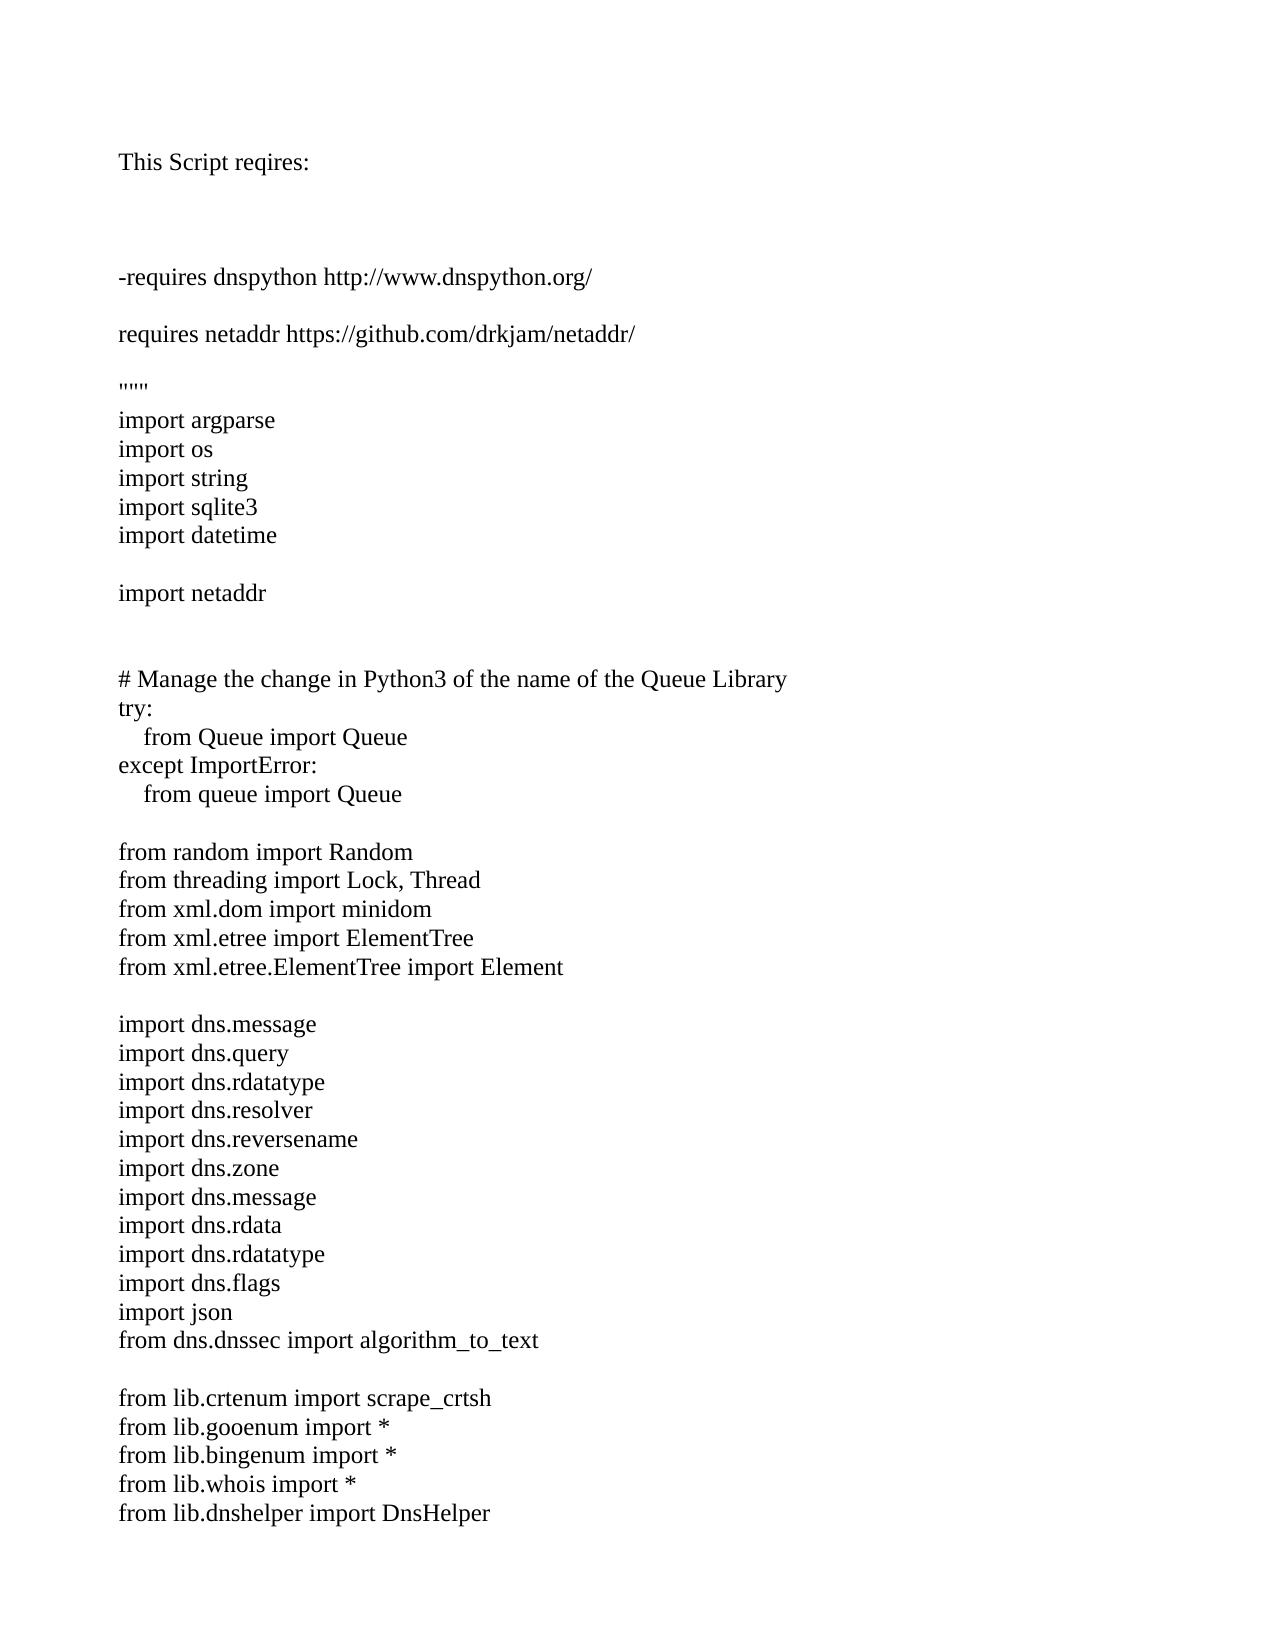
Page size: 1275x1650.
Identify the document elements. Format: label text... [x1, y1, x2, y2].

text """ [118, 377, 1157, 406]
text from xml.dom import minidom [118, 894, 1157, 923]
text from lib.gooenum import * [118, 1412, 1157, 1441]
text import dns.message [118, 1009, 1157, 1038]
text requires netaddr https://github.com/drkjam/netaddr/ [118, 319, 1157, 348]
text from threading import Lock, Thread [118, 866, 1157, 894]
text import netaddr [118, 578, 1157, 607]
text import dns.rdata [118, 1211, 1157, 1239]
text import dns.rdatatype [118, 1067, 1157, 1096]
text import sqlite3 [118, 492, 1157, 521]
text import os [118, 434, 1157, 463]
text try: [118, 693, 1157, 722]
text import dns.flags [118, 1268, 1157, 1297]
text from lib.whois import * [118, 1469, 1157, 1498]
text import dns.reversename [118, 1124, 1157, 1153]
text from lib.bingenum import * [118, 1441, 1157, 1469]
text import argparse [118, 406, 1157, 434]
text # Manage the change in Python3 of the name of the Queue Library [118, 664, 1157, 693]
text import dns.query [118, 1038, 1157, 1067]
text from xml.etree import ElementTree [118, 923, 1157, 952]
text from xml.etree.ElementTree import Element [118, 952, 1157, 981]
text from dns.dnssec import algorithm_to_text [118, 1326, 1157, 1354]
text import string [118, 463, 1157, 492]
text import dns.message [118, 1182, 1157, 1211]
text from lib.crtenum import scrape_crtsh [118, 1383, 1157, 1412]
text -requires dnspython http://www.dnspython.org/ [118, 262, 1157, 291]
text import dns.zone [118, 1153, 1157, 1182]
text This Script reqires: [118, 147, 1157, 176]
text import json [118, 1297, 1157, 1326]
text from random import Random [118, 837, 1157, 866]
text import dns.resolver [118, 1096, 1157, 1124]
text except ImportError: [118, 751, 1157, 779]
text from Queue import Queue [118, 722, 1157, 751]
text from lib.dnshelper import DnsHelper [118, 1498, 1157, 1527]
text import datetime [118, 521, 1157, 549]
text from queue import Queue [118, 779, 1157, 808]
text import dns.rdatatype [118, 1239, 1157, 1268]
